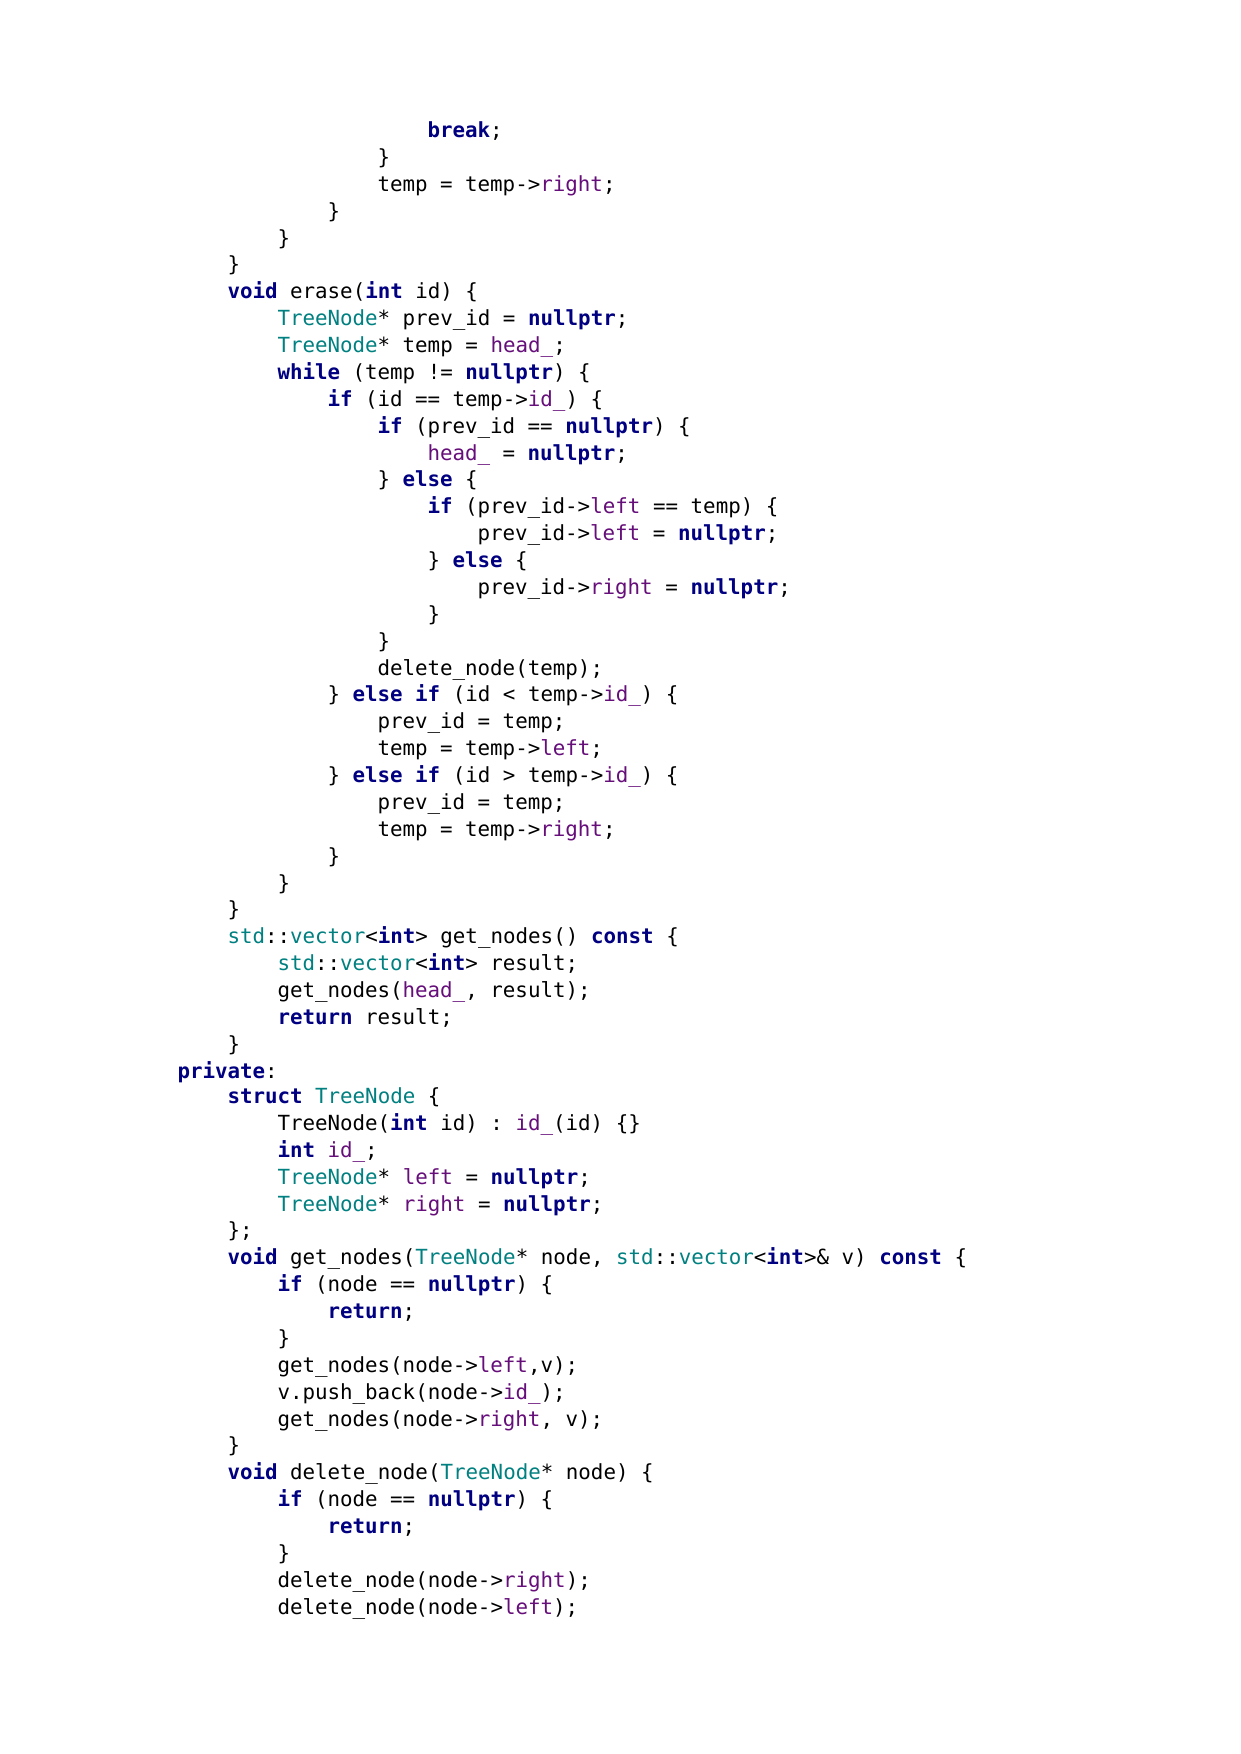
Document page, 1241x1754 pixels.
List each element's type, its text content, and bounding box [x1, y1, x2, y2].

text delete_node(temp); [177, 656, 1152, 681]
text prev_id = temp; [177, 709, 1152, 735]
text return result; [177, 1005, 1152, 1031]
text temp = temp->right; [177, 817, 1152, 842]
text while (temp != nullptr) { [177, 360, 1152, 386]
text if (id == temp->id_) { [177, 387, 1152, 412]
text TreeNode* right = nullptr; [177, 1192, 1152, 1217]
text } [177, 226, 1152, 251]
text if (node == nullptr) { [177, 1487, 1152, 1513]
text void get_nodes(TreeNode* node, std::vector<int>& v) const { [177, 1245, 1152, 1271]
text private: [177, 1059, 1152, 1083]
text TreeNode(int id) : id_(id) {} [177, 1111, 1152, 1137]
text } [177, 1433, 1152, 1459]
text delete_node(node->left); [177, 1595, 1152, 1620]
text } [177, 897, 1152, 923]
text } [177, 145, 1152, 171]
text struct TreeNode { [177, 1084, 1152, 1110]
text TreeNode* prev_id = nullptr; [177, 306, 1152, 332]
text std::vector<int> result; [177, 951, 1152, 977]
text get_nodes(node->left,v); [177, 1353, 1152, 1378]
text } else { [177, 548, 1152, 574]
text } [177, 199, 1152, 224]
text if (prev_id == nullptr) { [177, 414, 1152, 439]
text temp = temp->left; [177, 736, 1152, 762]
text } else { [177, 467, 1152, 493]
text }; [177, 1218, 1152, 1244]
text } [177, 1326, 1152, 1352]
text } [177, 844, 1152, 869]
text } [177, 1032, 1152, 1057]
text } [177, 252, 1152, 278]
text get_nodes(head_, result); [177, 978, 1152, 1004]
text if (prev_id->left == temp) { [177, 494, 1152, 520]
text break; [177, 118, 1152, 144]
text std::vector<int> get_nodes() const { [177, 924, 1152, 950]
text } else if (id < temp->id_) { [177, 682, 1152, 708]
text prev_id->right = nullptr; [177, 575, 1152, 601]
text temp = temp->right; [177, 172, 1152, 197]
text return; [177, 1514, 1152, 1540]
text } [177, 871, 1152, 896]
text prev_id->left = nullptr; [177, 521, 1152, 547]
text head_ = nullptr; [177, 441, 1152, 466]
text prev_id = temp; [177, 790, 1152, 816]
text TreeNode* temp = head_; [177, 333, 1152, 359]
text if (node == nullptr) { [177, 1272, 1152, 1298]
text } [177, 602, 1152, 627]
text int id_; [177, 1138, 1152, 1163]
text get_nodes(node->right, v); [177, 1407, 1152, 1432]
text delete_node(node->right); [177, 1568, 1152, 1593]
text TreeNode* left = nullptr; [177, 1165, 1152, 1190]
text void erase(int id) { [177, 279, 1152, 305]
text return; [177, 1299, 1152, 1325]
text } [177, 629, 1152, 654]
text } else if (id > temp->id_) { [177, 763, 1152, 789]
text void delete_node(TreeNode* node) { [177, 1460, 1152, 1486]
text } [177, 1541, 1152, 1567]
text v.push_back(node->id_); [177, 1380, 1152, 1405]
